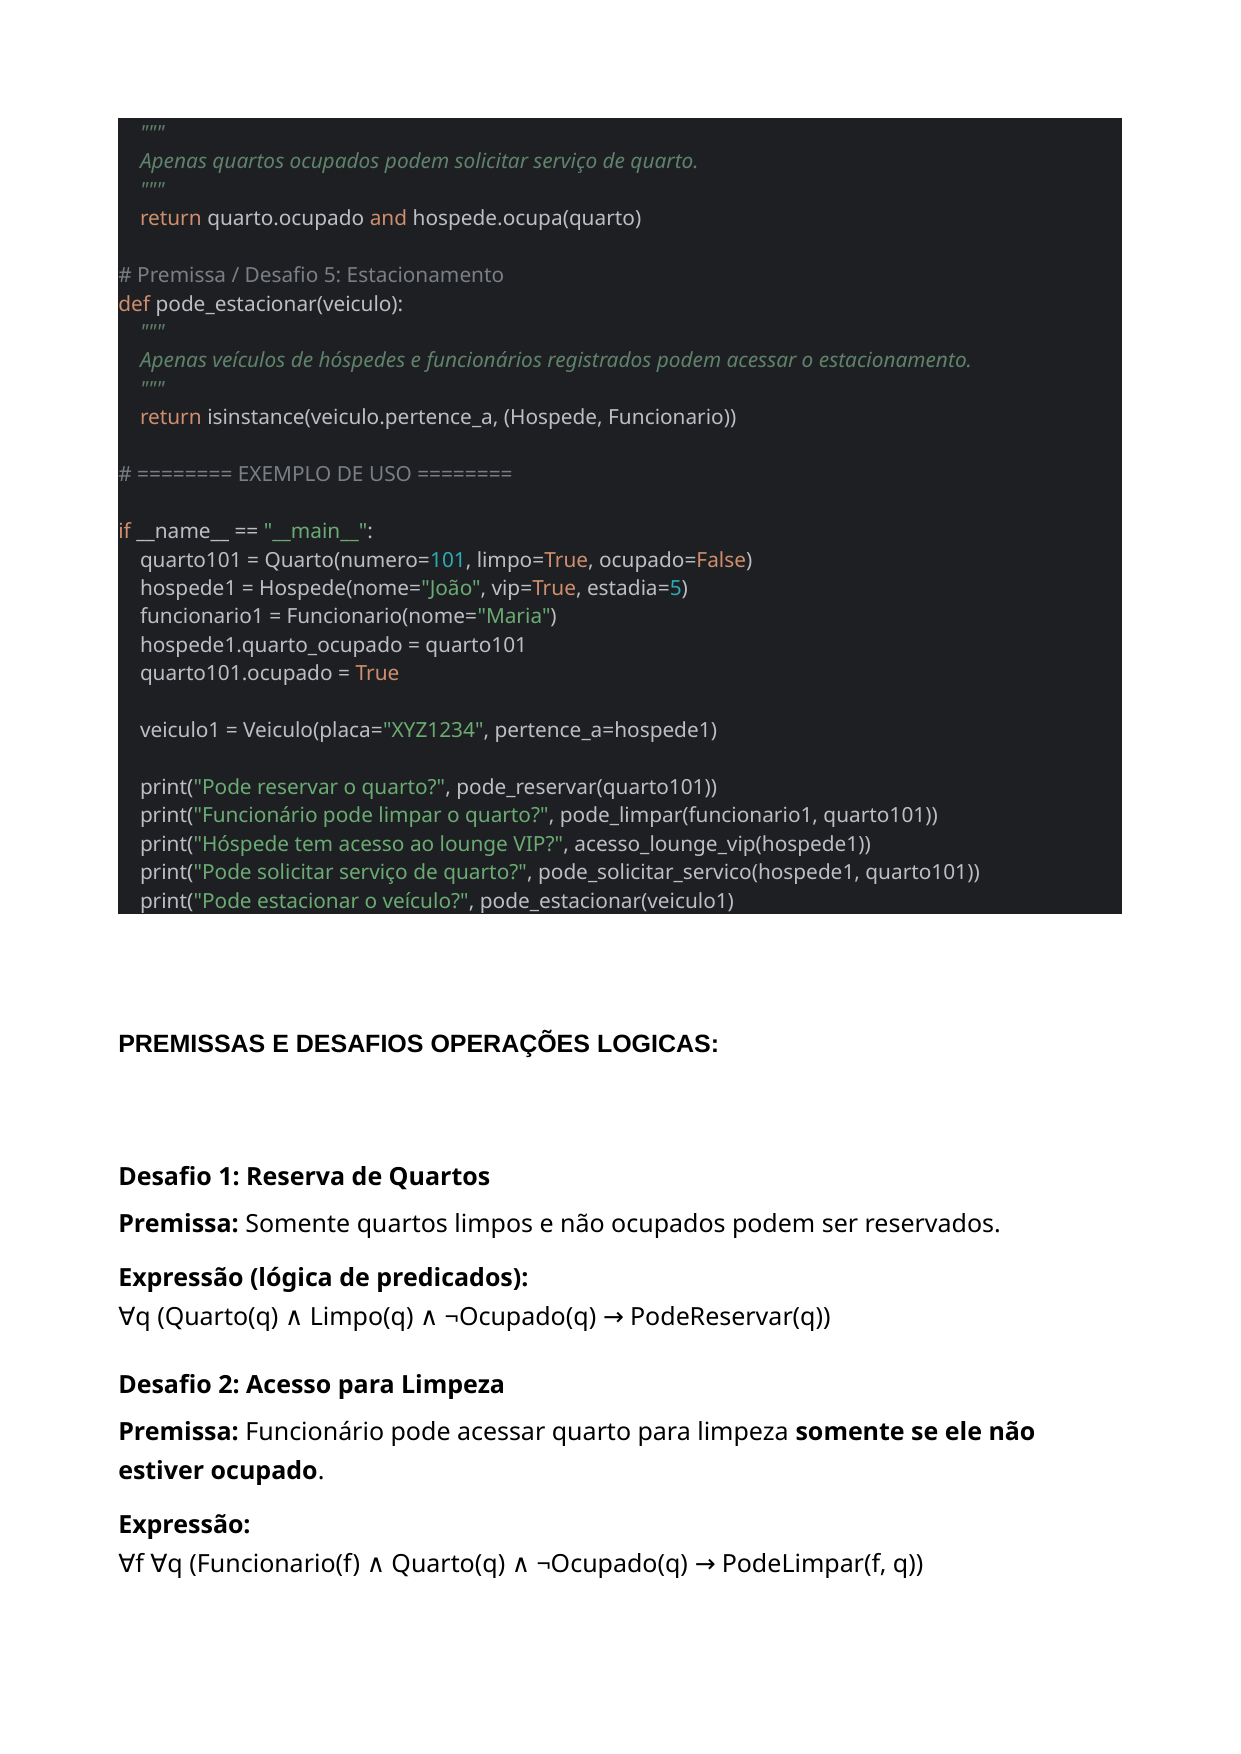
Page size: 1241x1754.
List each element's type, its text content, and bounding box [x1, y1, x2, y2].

text """ Apenas quartos ocupados podem solicitar serviço de quarto. """ return quarto.ocupado and hospede.ocupa(quarto) # Premissa / Desafio 5: Estacionamento def pode_estacionar(veiculo): """ Apenas veículos de hóspedes e funcionários registrados podem acessar o estacionamento. """ return isinstance(veiculo.pertence_a, (Hospede, Funcionario)) # ======== EXEMPLO DE USO ======== if __name__ == "__main__": quarto101 = Quarto(numero=101, limpo=True, ocupado=False) hospede1 = Hospede(nome="João", vip=True, estadia=5) funcionario1 = Funcionario(nome="Maria") hospede1.quarto_ocupado = quarto101 quarto101.ocupado = True veiculo1 = Veiculo(placa="XYZ1234", pertence_a=hospede1) print("Pode reservar o quarto?", pode_reservar(quarto101)) print("Funcionário pode limpar o quarto?", pode_limpar(funcionario1, quarto101)) print("Hóspede tem acesso ao lounge VIP?", acesso_lounge_vip(hospede1)) print("Pode solicitar serviço de quarto?", pode_solicitar_servico(hospede1, quarto101)) print("Pode estacionar o veículo?", pode_estacionar(veiculo1) [118, 118, 1122, 914]
text Premissa: Funcionário pode acessar quarto para limpeza somente se ele não estiver ocupado. [118, 1413, 1122, 1487]
text Expressão: ∀f ∀q (Funcionario(f) ∧ Quarto(q) ∧ ¬Ocupado(q) → PodeLimpar(f, q)) [118, 1506, 1122, 1579]
text Expressão (lógica de predicados): ∀q (Quarto(q) ∧ Limpo(q) ∧ ¬Ocupado(q) → PodeReservar(q)) [118, 1259, 1122, 1332]
text Premissa: Somente quartos limpos e não ocupados podem ser reservados. [118, 1206, 1122, 1239]
subtitle Desafio 2: Acesso para Limpeza [118, 1367, 1122, 1401]
text PREMISSAS E DESAFIOS OPERAÇÕES LOGICAS: [118, 1029, 1122, 1058]
subtitle Desafio 1: Reserva de Quartos [118, 1159, 1122, 1193]
